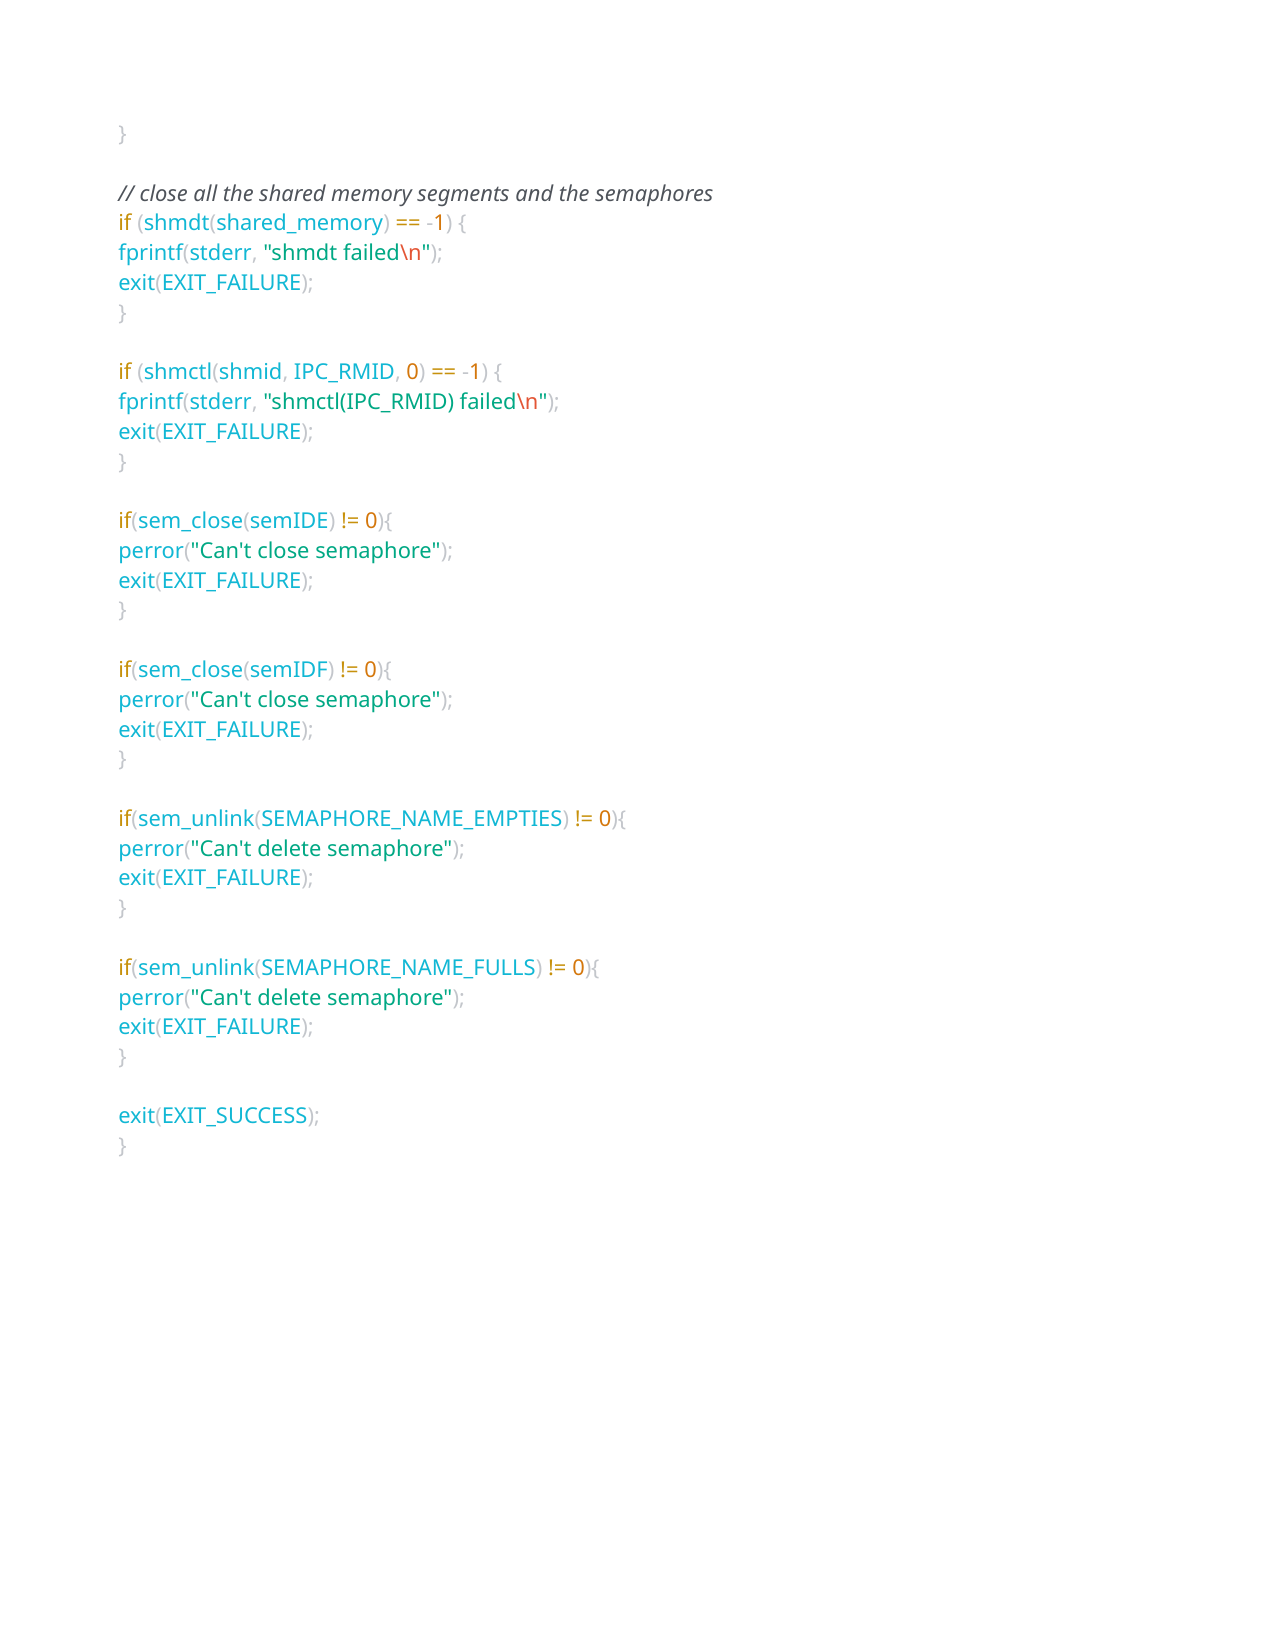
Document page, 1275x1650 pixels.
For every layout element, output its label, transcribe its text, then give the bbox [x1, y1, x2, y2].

text } [118, 446, 1157, 475]
text if(sem_close(semIDE) != 0){ [118, 505, 1157, 535]
text exit(EXIT_FAILURE); [118, 1011, 1157, 1041]
text if(sem_close(semIDF) != 0){ [118, 654, 1157, 684]
text exit(EXIT_FAILURE); [118, 713, 1157, 743]
text } [118, 1130, 1157, 1160]
text exit(EXIT_FAILURE); [118, 565, 1157, 594]
text } [118, 594, 1157, 624]
text fprintf(stderr, "shmctl(IPC_RMID) failed\n"); [118, 386, 1157, 416]
text } [118, 297, 1157, 327]
text if(sem_unlink(SEMAPHORE_NAME_EMPTIES) != 0){ [118, 803, 1157, 833]
text if (shmdt(shared_memory) == -1) { [118, 207, 1157, 237]
text } [118, 118, 1157, 148]
text exit(EXIT_FAILURE); [118, 416, 1157, 446]
text exit(EXIT_FAILURE); [118, 862, 1157, 892]
text perror("Can't delete semaphore"); [118, 981, 1157, 1011]
text // close all the shared memory segments and the semaphores [118, 178, 1157, 207]
text } [118, 743, 1157, 773]
text } [118, 1041, 1157, 1071]
text exit(EXIT_SUCCESS); [118, 1101, 1157, 1130]
text perror("Can't close semaphore"); [118, 684, 1157, 713]
text fprintf(stderr, "shmdt failed\n"); [118, 237, 1157, 267]
text perror("Can't delete semaphore"); [118, 833, 1157, 862]
text if(sem_unlink(SEMAPHORE_NAME_FULLS) != 0){ [118, 952, 1157, 981]
text perror("Can't close semaphore"); [118, 535, 1157, 565]
text if (shmctl(shmid, IPC_RMID, 0) == -1) { [118, 356, 1157, 386]
text exit(EXIT_FAILURE); [118, 267, 1157, 297]
text } [118, 892, 1157, 922]
